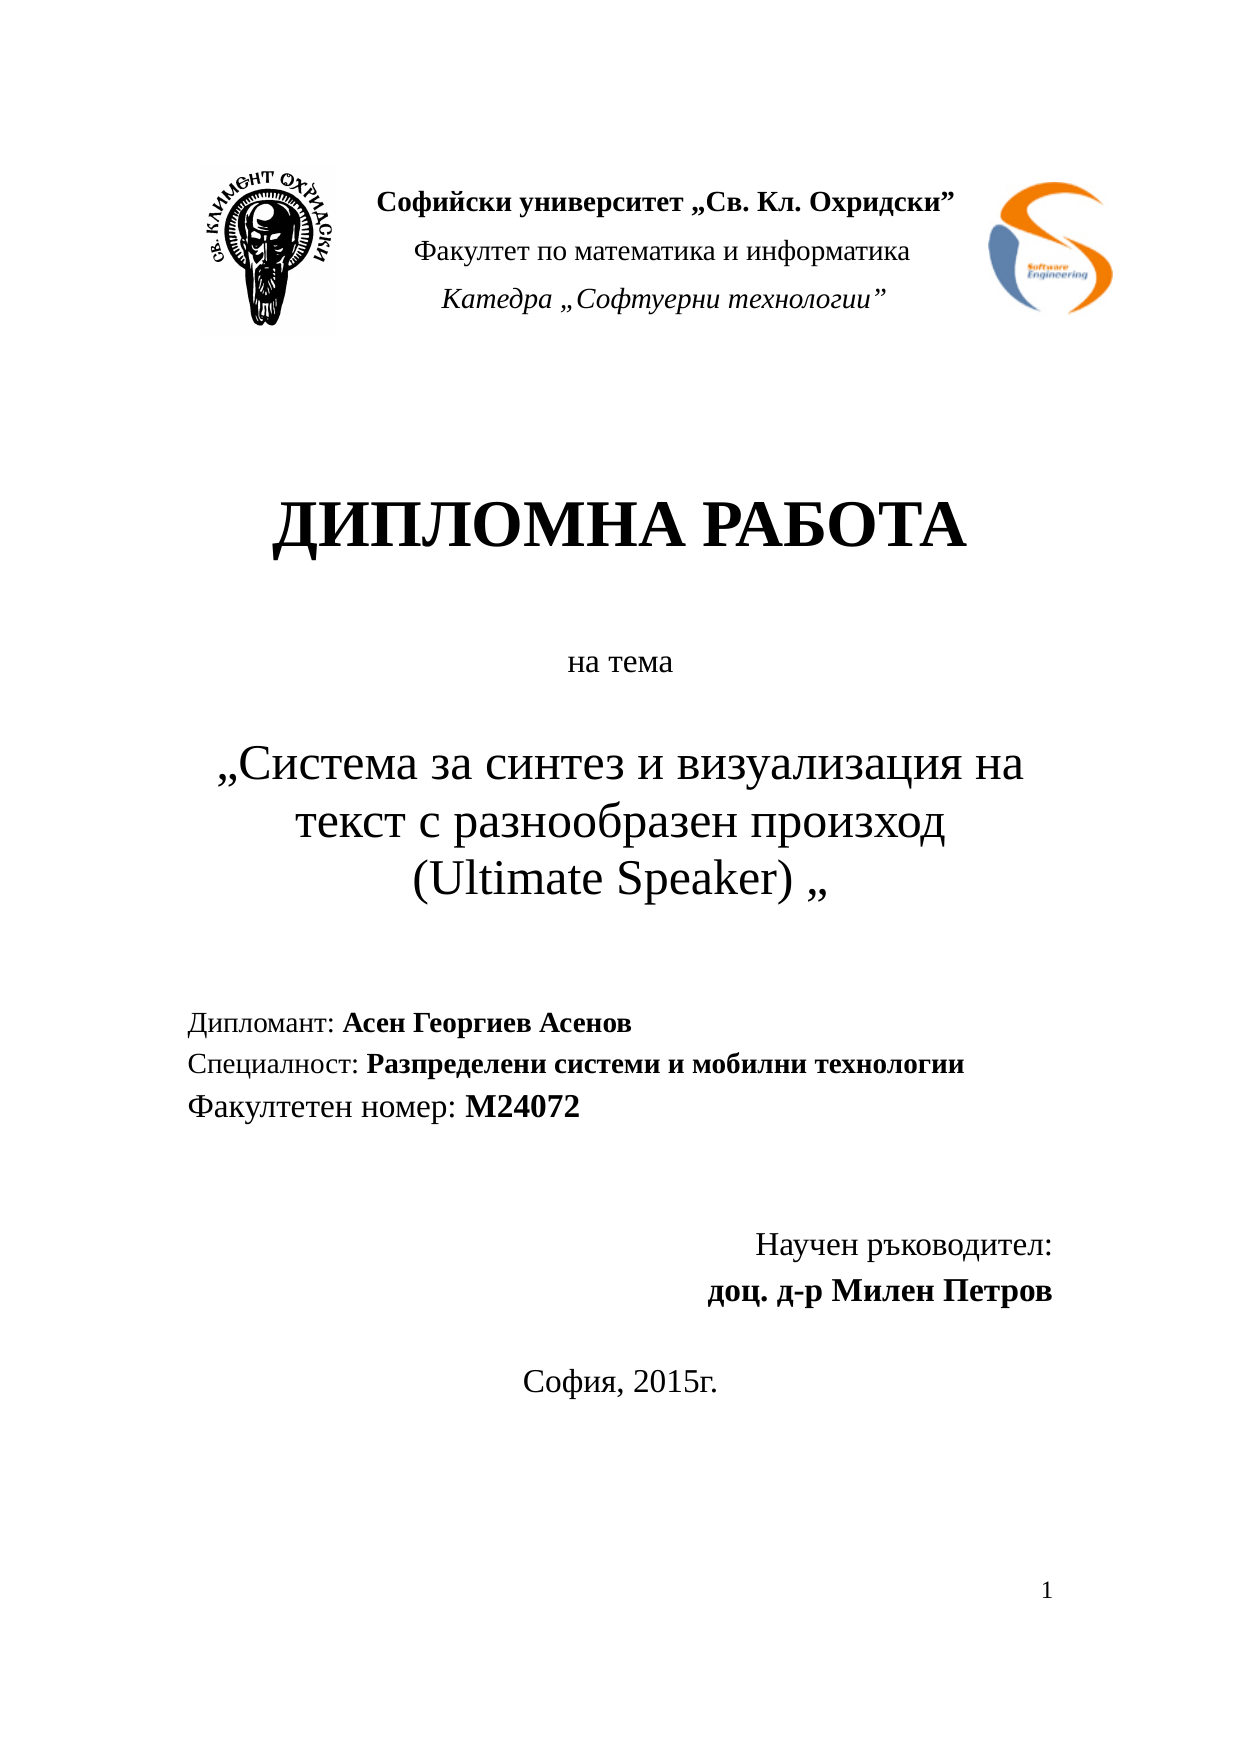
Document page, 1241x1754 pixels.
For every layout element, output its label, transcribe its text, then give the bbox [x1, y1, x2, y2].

text София, 2015г. [187, 1362, 1053, 1400]
text ДИПЛОМНА РАБОТА [187, 485, 1053, 561]
text Научен ръководител: [187, 1224, 1053, 1263]
table_header [975, 150, 1126, 349]
text Специалност: Разпределени системи и мобилни технологии [187, 1046, 1053, 1079]
text Факултетен номер: М24072 [187, 1087, 1053, 1125]
text „Система за синтез и визуализация на текст с разнообразен произход (Ultimate Speaker) „ [187, 733, 1053, 906]
text Дипломант: Асен Георгиев Асенов [187, 1005, 1053, 1038]
table_header Софийски университет „Св. Кл. Охридски” Факултет по математика и информатика Катедра „Софтуерни технологии” [356, 150, 975, 349]
text на тема [187, 641, 1053, 680]
text доц. д-р Милен Петров [187, 1270, 1053, 1308]
table_header [179, 150, 356, 349]
